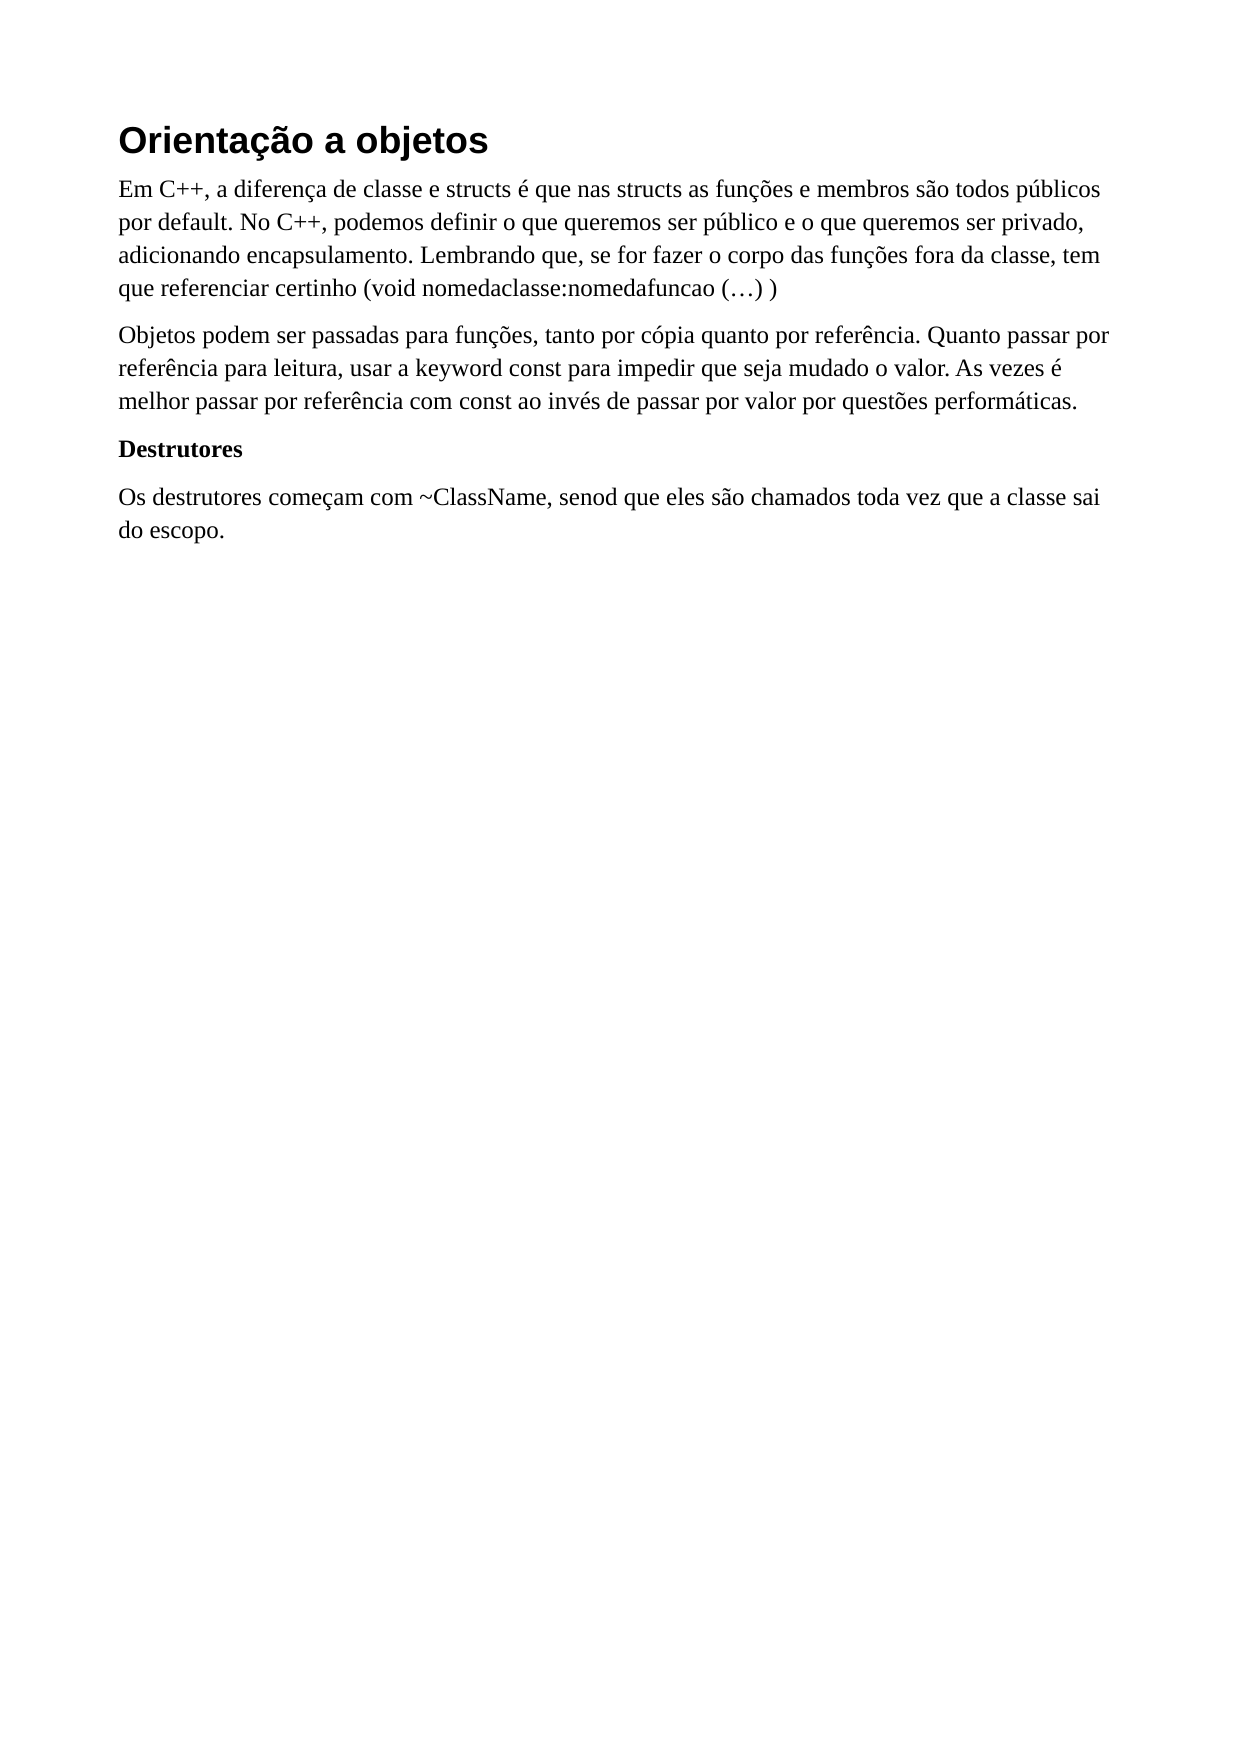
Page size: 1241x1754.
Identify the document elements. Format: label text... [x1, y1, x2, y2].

subtitle Orientação a objetos [118, 118, 1122, 161]
text Em C++, a diferença de classe e structs é que nas structs as funções e membros são todos públicos por default. No C++, podemos definir o que queremos ser público e o que queremos ser privado, adicionando encapsulamento. Lembrando que, se for fazer o corpo das funções fora da classe, tem que referenciar certinho (void nomedaclasse:nomedafuncao (…) ) [118, 174, 1122, 302]
text Destrutores [118, 434, 1122, 463]
text Objetos podem ser passadas para funções, tanto por cópia quanto por referência. Quanto passar por referência para leitura, usar a keyword const para impedir que seja mudado o valor. As vezes é melhor passar por referência com const ao invés de passar por valor por questões performáticas. [118, 320, 1122, 415]
text Os destrutores começam com ~ClassName, senod que eles são chamados toda vez que a classe sai do escopo. [118, 482, 1122, 543]
